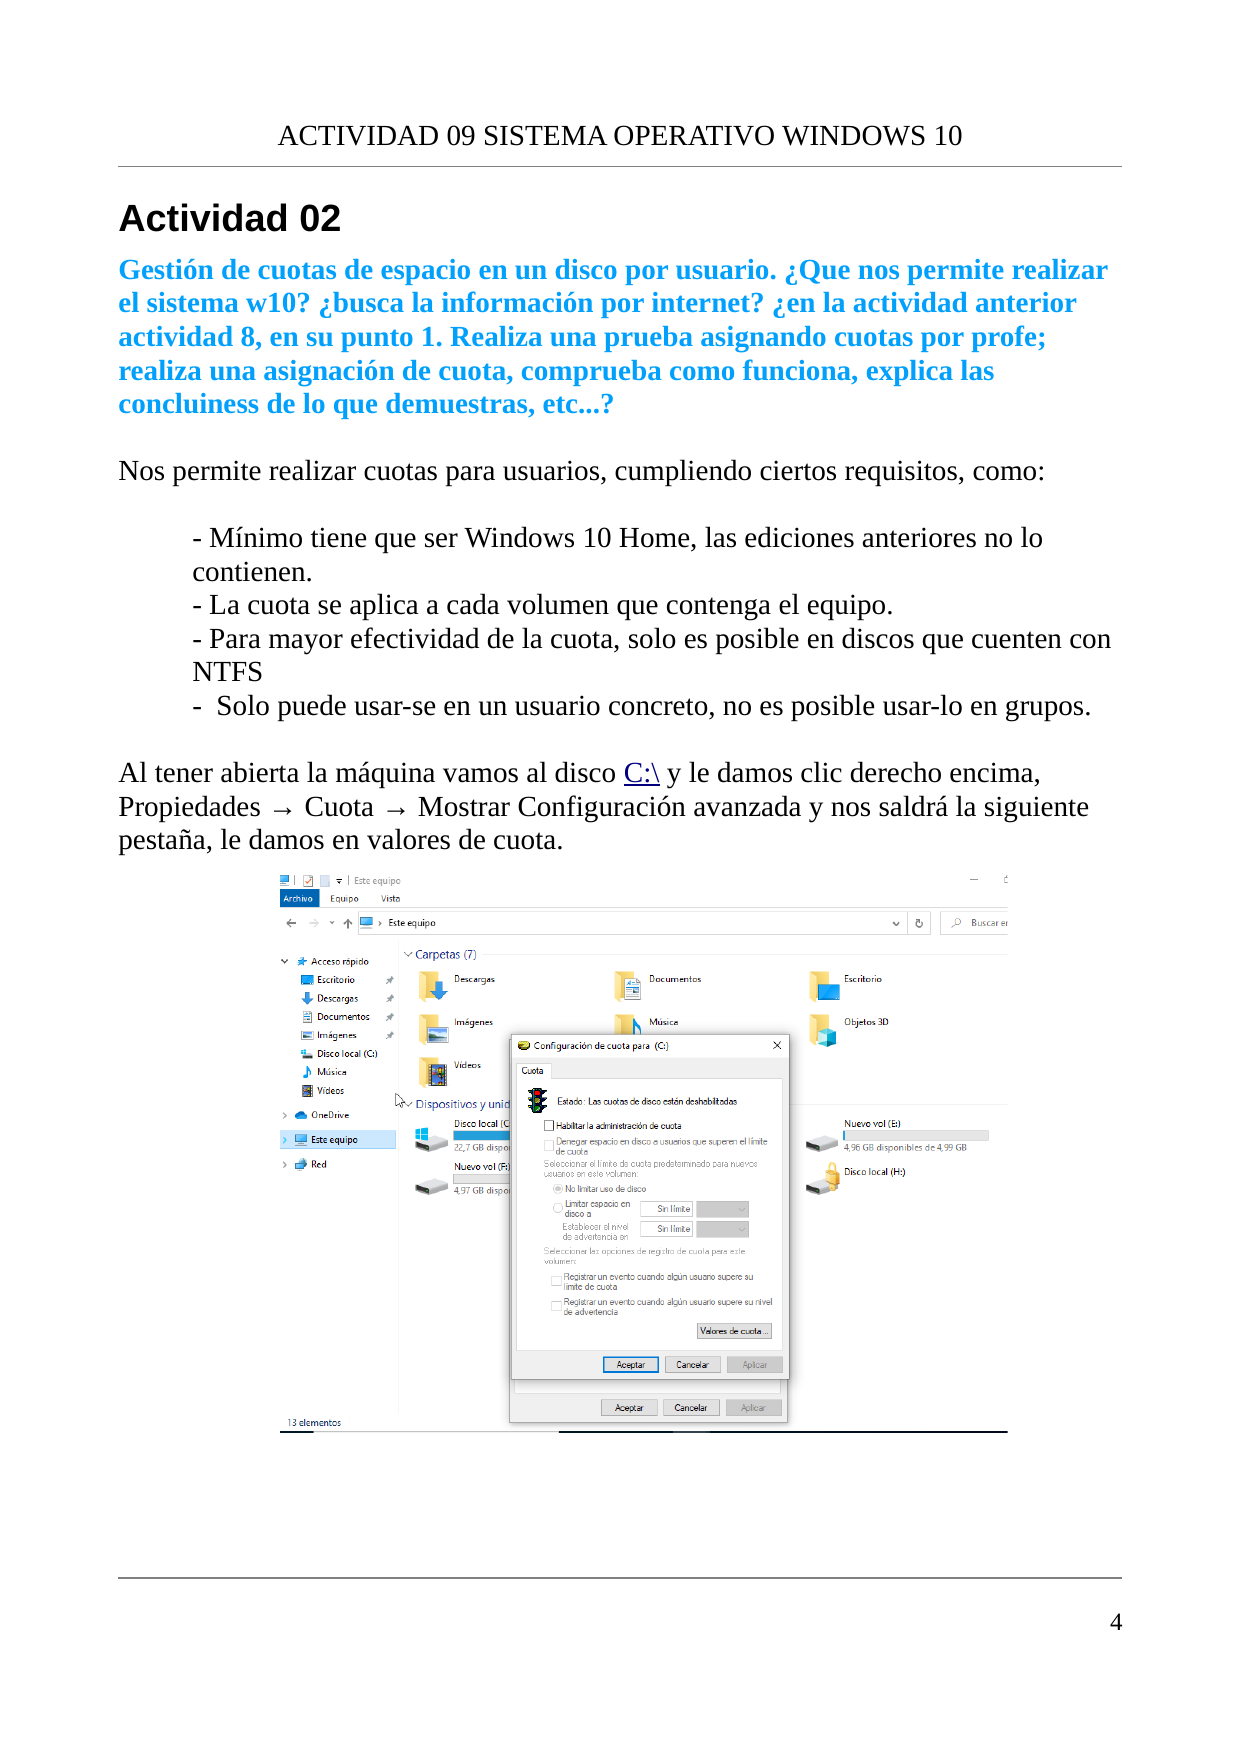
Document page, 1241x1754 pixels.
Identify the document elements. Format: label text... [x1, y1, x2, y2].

text - Solo puede usar-se en un usuario concreto, no es posible usar-lo en grupos. [118, 688, 1122, 722]
text Nos permite realizar cuotas para usuarios, cumpliendo ciertos requisitos, como: [118, 453, 1122, 487]
text - La cuota se aplica a cada volumen que contenga el equipo. [118, 587, 1122, 621]
text - Mínimo tiene que ser Windows 10 Home, las ediciones anteriores no lo contienen. [118, 520, 1122, 587]
text Al tener abierta la máquina vamos al disco C:\ y le damos clic derecho encima, Propiedades → Cuota → Mostrar Configuración avanzada y nos saldrá la siguiente pestaña, le damos en valores de cuota. [118, 755, 1122, 856]
text - Para mayor efectividad de la cuota, solo es posible en discos que cuenten con NTFS [118, 621, 1122, 688]
picture [280, 872, 1008, 1433]
text Gestión de cuotas de espacio en un disco por usuario. ¿Que nos permite realizar el sistema w10? ¿busca la información por internet? ¿en la actividad anterior actividad 8, en su punto 1. Realiza una prueba asignando cuotas por profe; realiza una asignación de cuota, comprueba como funciona, explica las concluiness de lo que demuestras, etc...? [118, 252, 1122, 420]
subtitle Actividad 02 [118, 196, 1122, 239]
